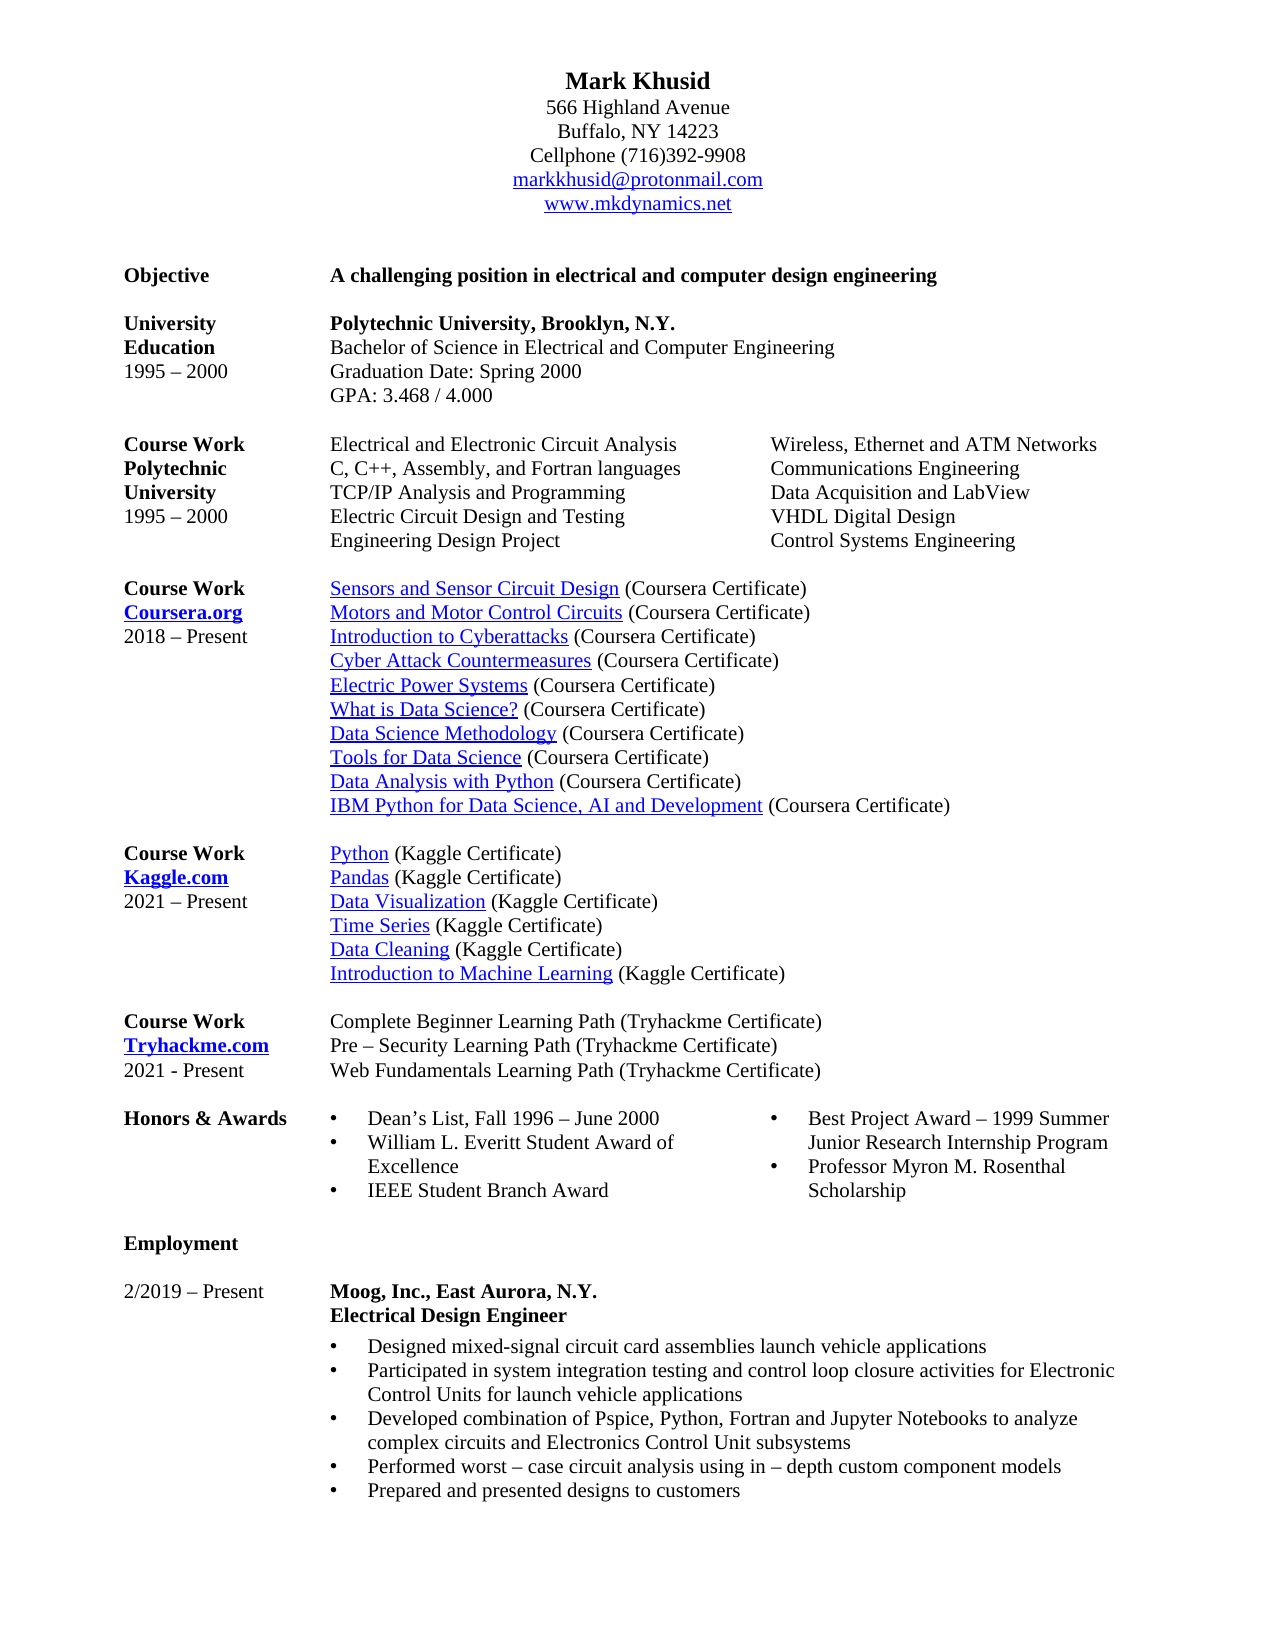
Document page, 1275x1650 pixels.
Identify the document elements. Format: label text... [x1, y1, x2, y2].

table_cell [319, 817, 1163, 841]
table_cell University Education 1995 – 2000 [113, 311, 319, 408]
table_cell [113, 1334, 319, 1502]
table_cell [113, 1082, 319, 1106]
table_cell [319, 1502, 1163, 1530]
table_cell Employment [113, 1231, 319, 1255]
table_cell Sensors and Sensor Circuit Design (Coursera Certificate) Motors and Motor Control Circuits (Coursera Certificate) Introduction to Cyberattacks (Coursera Certificate) Cyber Attack Countermeasures (Coursera Certificate) Electric Power Systems (Coursera Certificate) What is Data Science? (Coursera Certificate) Data Science Methodology (Coursera Certificate) Tools for Data Science (Coursera Certificate) Data Analysis with Python (Coursera Certificate) IBM Python for Data Science, AI and Development (Coursera Certificate) [319, 576, 1163, 817]
table_cell Course Work Coursera.org 2018 – Present [113, 576, 319, 817]
table_cell Polytechnic University, Brooklyn, N.Y. Bachelor of Science in Electrical and Computer Engineering Graduation Date: Spring 2000 GPA: 3.468 / 4.000 [319, 311, 1163, 408]
table_cell Designed mixed-signal circuit card assemblies launch vehicle applications Participated in system integration testing and control loop closure activities for Electronic Control Units for launch vehicle applications Developed combination of Pspice, Python, Fortran and Jupyter Notebooks to analyze complex circuits and Electronics Control Unit subsystems Performed worst – case circuit analysis using in – depth custom component models Prepared and presented designs to customers [319, 1334, 1163, 1502]
table_cell [319, 552, 1163, 576]
table_cell [113, 817, 319, 841]
table_cell Course Work Kaggle.com 2021 – Present [113, 841, 319, 985]
table_header Mark Khusid 566 Highland Avenue Buffalo, NY 14223 Cellphone (716)392-9908 markkhusid@protonmail.com www.mkdynamics.net [113, 66, 1163, 234]
table_cell [319, 1207, 1163, 1231]
table_cell [113, 1207, 319, 1231]
table_cell Course Work Polytechnic University 1995 – 2000 [113, 432, 319, 552]
table_cell [113, 985, 319, 1009]
table_cell Complete Beginner Learning Path (Tryhackme Certificate) Pre – Security Learning Path (Tryhackme Certificate) Web Fundamentals Learning Path (Tryhackme Certificate) [319, 1009, 1163, 1082]
table_cell Honors & Awards [113, 1106, 319, 1207]
table_cell [319, 1530, 1163, 1557]
table_cell [113, 552, 319, 576]
table_cell A challenging position in electrical and computer design engineering [319, 263, 1163, 287]
table_cell [113, 1502, 319, 1530]
table_cell Wireless, Ethernet and ATM Networks Communications Engineering Data Acquisition and LabView VHDL Digital Design Control Systems Engineering [759, 432, 1163, 552]
table_cell [113, 234, 1163, 263]
table_cell [113, 408, 1163, 432]
table_cell [319, 1082, 1163, 1106]
table_cell Course Work Tryhackme.com 2021 - Present [113, 1009, 319, 1082]
table_cell [319, 1255, 1163, 1279]
table_cell [113, 1530, 319, 1557]
table_cell [113, 287, 1163, 311]
table_cell Best Project Award – 1999 Summer Junior Research Internship Program Professor Myron M. Rosenthal Scholarship [759, 1106, 1163, 1207]
table_cell Electrical and Electronic Circuit Analysis C, C++, Assembly, and Fortran languages TCP/IP Analysis and Programming Electric Circuit Design and Testing Engineering Design Project [319, 432, 759, 552]
table_cell 2/2019 – Present [113, 1279, 319, 1334]
table_cell [319, 1231, 1163, 1255]
table_cell Objective [113, 263, 319, 287]
table_cell Dean’s List, Fall 1996 – June 2000 William L. Everitt Student Award of Excellence IEEE Student Branch Award [319, 1106, 759, 1207]
table_cell Python (Kaggle Certificate) Pandas (Kaggle Certificate) Data Visualization (Kaggle Certificate) Time Series (Kaggle Certificate) Data Cleaning (Kaggle Certificate) Introduction to Machine Learning (Kaggle Certificate) [319, 841, 1163, 985]
table_cell [319, 985, 1163, 1009]
table_cell Moog, Inc., East Aurora, N.Y. Electrical Design Engineer [319, 1279, 1163, 1334]
table_cell [113, 1255, 319, 1279]
